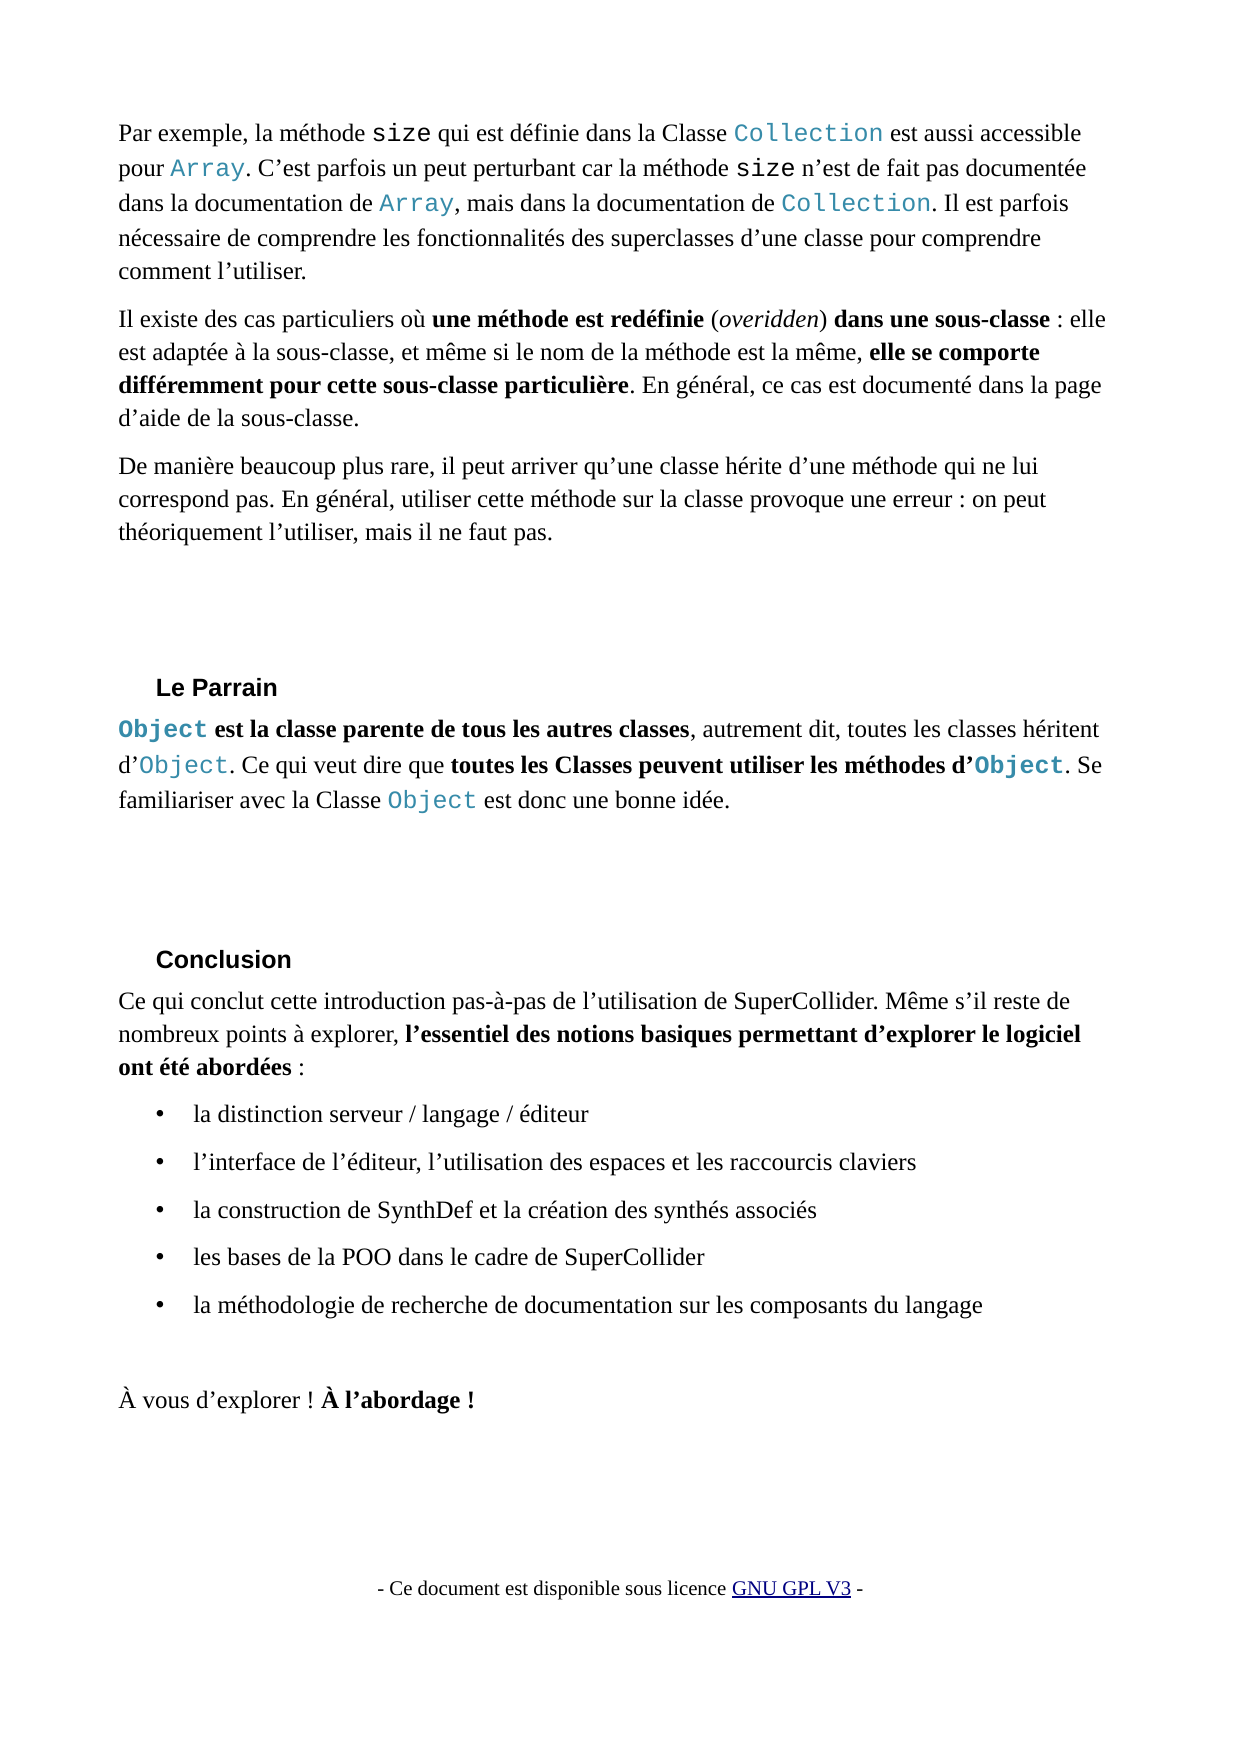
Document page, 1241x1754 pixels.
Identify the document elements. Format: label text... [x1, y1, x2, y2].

subtitle Conclusion [156, 944, 1122, 973]
text Il existe des cas particuliers où une méthode est redéfinie (overidden) dans une sous-classe : elle est adaptée à la sous-classe, et même si le nom de la méthode est la même, elle se comporte différemment pour cette sous-classe particulière. En général, ce cas est documenté dans la page d’aide de la sous-classe. [118, 304, 1122, 432]
text - Ce document est disponible sous licence GNU GPL V3 - [118, 1576, 1122, 1599]
list les bases de la POO dans le cadre de SuperCollider [156, 1242, 1122, 1271]
list la construction de SynthDef et la création des synthés associés [156, 1195, 1122, 1223]
list la distinction serveur / langage / éditeur [156, 1099, 1122, 1128]
list l’interface de l’éditeur, l’utilisation des espaces et les raccourcis claviers [156, 1147, 1122, 1176]
text Object est la classe parente de tous les autres classes, autrement dit, toutes les classes héritent d’Object. Ce qui veut dire que toutes les Classes peuvent utiliser les méthodes d’Object. Se familiariser avec la Classe Object est donc une bonne idée. [118, 714, 1122, 816]
list la méthodologie de recherche de documentation sur les composants du langage [156, 1290, 1122, 1319]
text À vous d’explorer ! À l’abordage ! [118, 1385, 1122, 1414]
text Par exemple, la méthode size qui est définie dans la Classe Collection est aussi accessible pour Array. C’est parfois un peut perturbant car la méthode size n’est de fait pas documentée dans la documentation de Array, mais dans la documentation de Collection. Il est parfois nécessaire de comprendre les fonctionnalités des superclasses d’une classe pour comprendre comment l’utiliser. [118, 118, 1122, 285]
text Ce qui conclut cette introduction pas-à-pas de l’utilisation de SuperCollider. Même s’il reste de nombreux points à explorer, l’essentiel des notions basiques permettant d’explorer le logiciel ont été abordées : [118, 986, 1122, 1081]
subtitle Le Parrain [156, 673, 1122, 702]
text De manière beaucoup plus rare, il peut arriver qu’une classe hérite d’une méthode qui ne lui correspond pas. En général, utiliser cette méthode sur la classe provoque une erreur : on peut théoriquement l’utiliser, mais il ne faut pas. [118, 451, 1122, 546]
